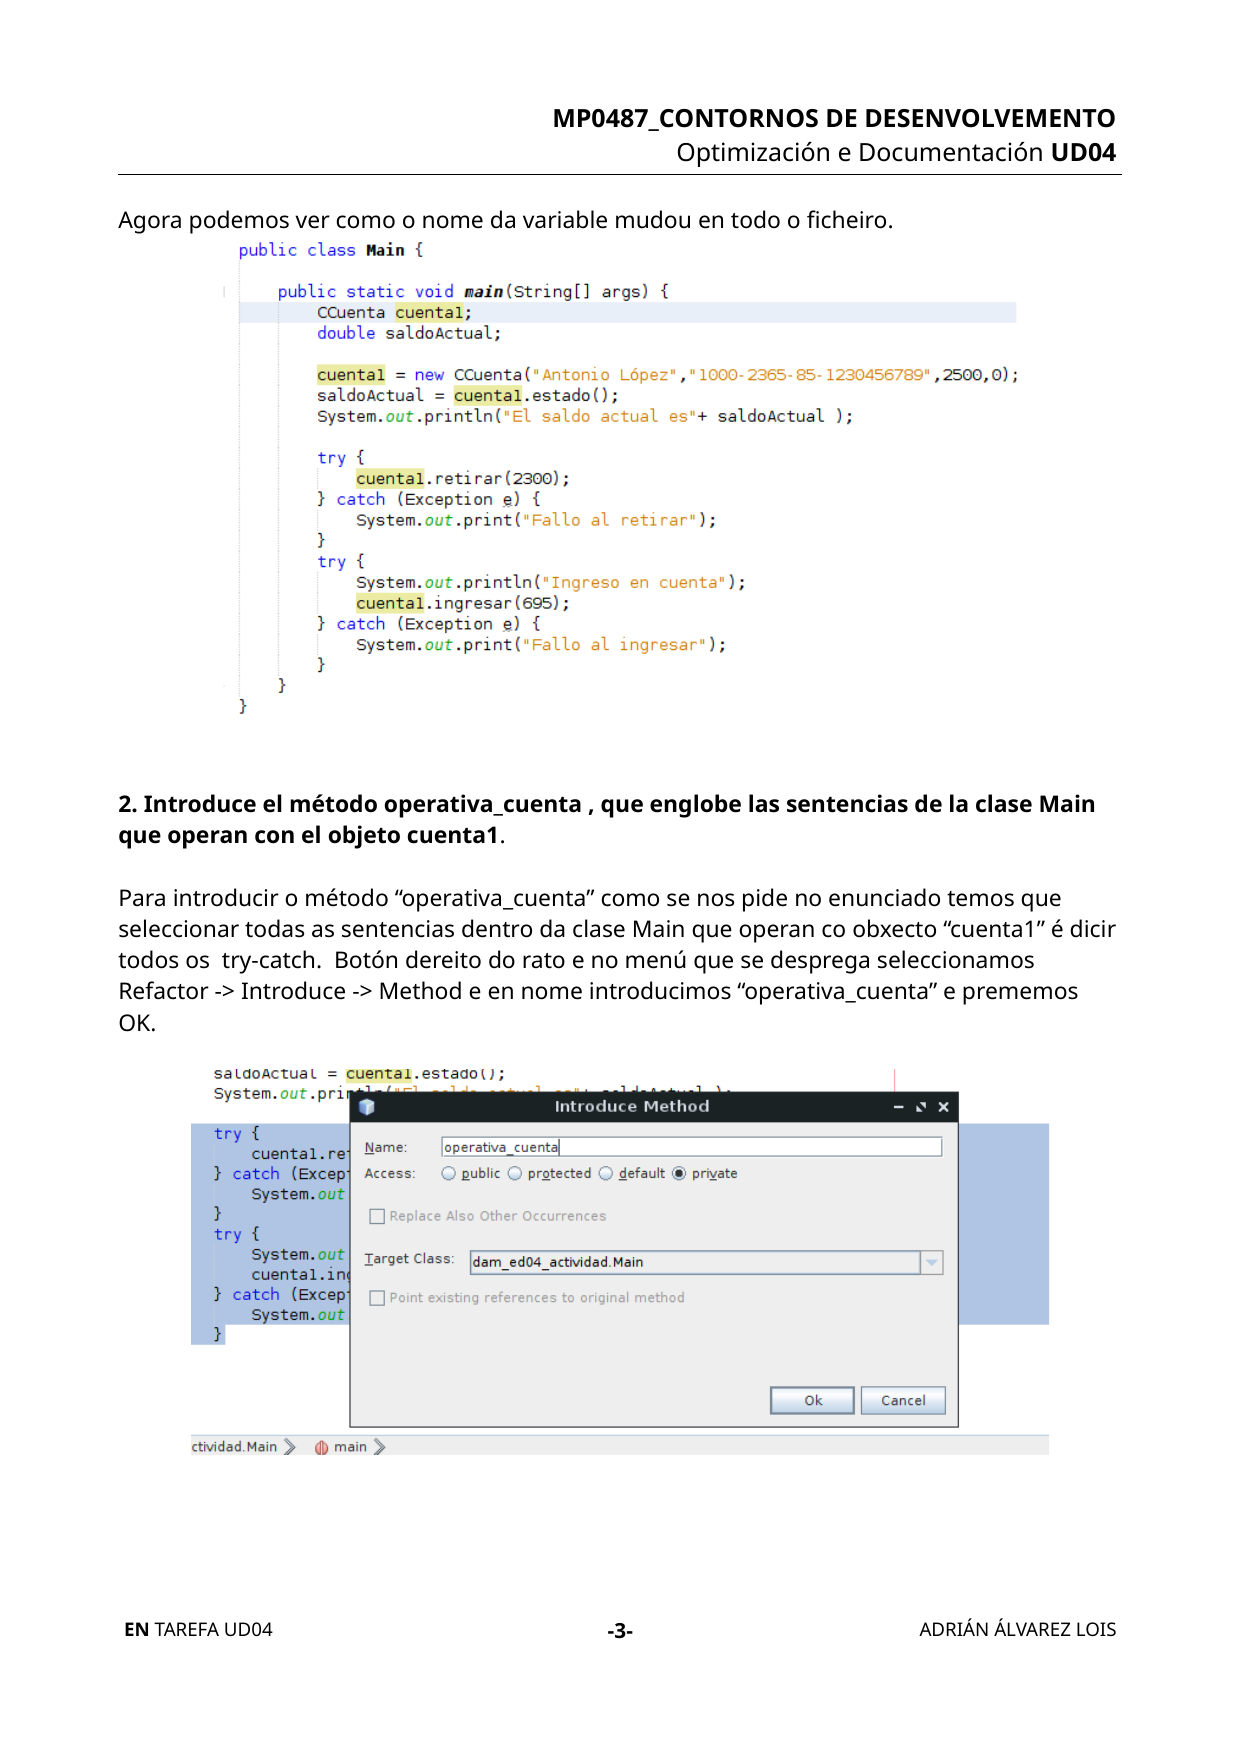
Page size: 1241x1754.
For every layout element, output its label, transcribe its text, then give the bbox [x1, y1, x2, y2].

text Agora podemos ver como o nome da variable mudou en todo o ficheiro. [118, 204, 1122, 235]
picture [191, 1069, 1050, 1455]
picture [223, 235, 1017, 726]
text 2. Introduce el método operativa_cuenta , que englobe las sentencias de la clase Main que operan con el objeto cuenta1. [118, 788, 1122, 850]
text Para introducir o método “operativa_cuenta” como se nos pide no enunciado temos que seleccionar todas as sentencias dentro da clase Main que operan co obxecto “cuenta1” é dicir todos os try-catch. Botón dereito do rato e no menú que se desprega seleccionamos Refactor -> Introduce -> Method e en nome introducimos “operativa_cuenta” e prememos OK. [118, 882, 1122, 1038]
